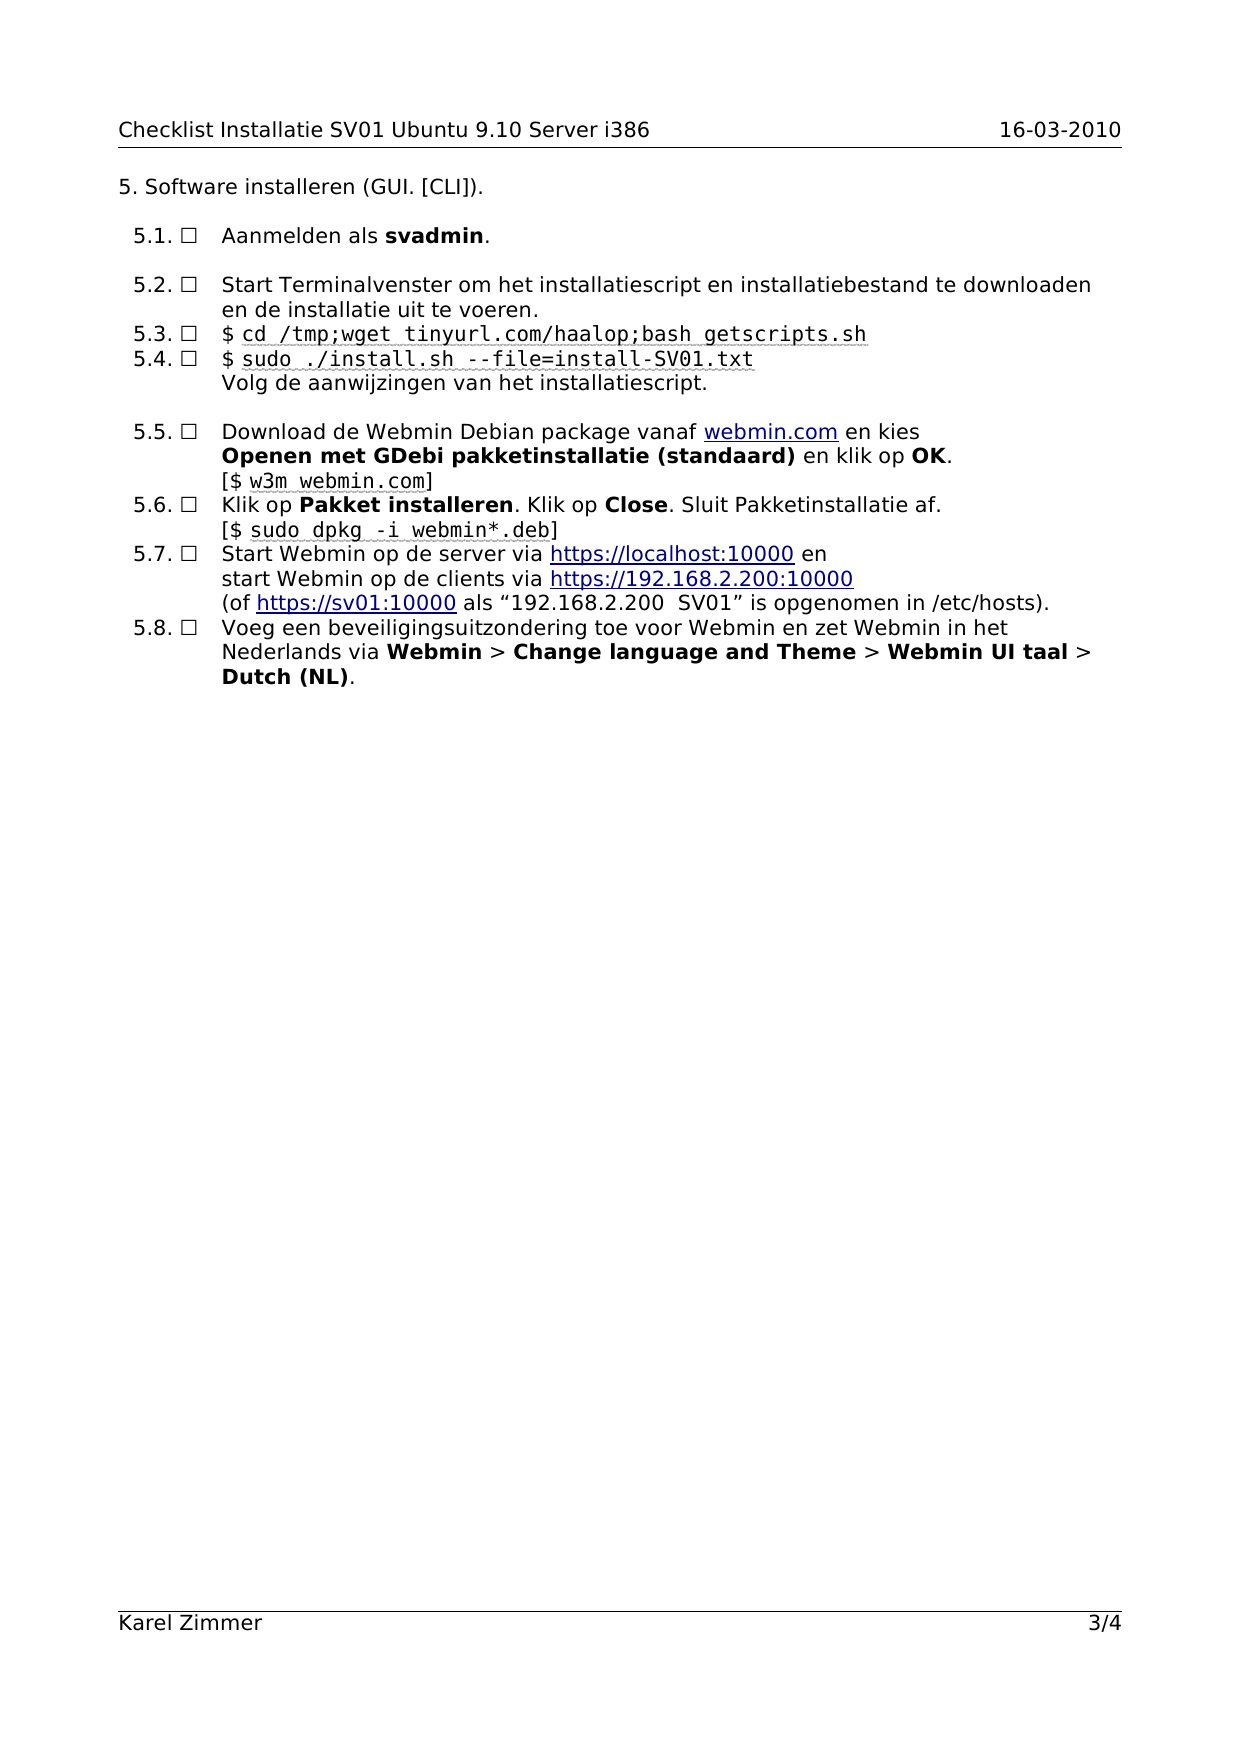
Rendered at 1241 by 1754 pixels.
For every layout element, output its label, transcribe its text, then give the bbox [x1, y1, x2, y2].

list Voeg een beveiligingsuitzondering toe voor Webmin en zet Webmin in het Nederlands via Webmin > Change language and Theme > Webmin UI taal > Dutch (NL). [133, 616, 1122, 689]
list Software installeren (GUI. [CLI]). [118, 175, 1122, 199]
list Klik op Pakket installeren. Klik op Close. Sluit Pakketinstallatie af. [$ sudo dpkg -i webmin*.deb] [133, 493, 1122, 542]
list $ sudo ./install.sh --file=install-SV01.txt Volg de aanwijzingen van het installatiescript. [133, 346, 1122, 395]
list $ cd /tmp;wget tinyurl.com/haalop;bash getscripts.sh [133, 322, 1122, 346]
list Start Webmin op de server via https://localhost:10000 en start Webmin op de clients via https://192.168.2.200:10000 (of https://sv01:10000 als “192.168.2.200 SV01” is opgenomen in /etc/hosts). [133, 542, 1122, 616]
list Aanmelden als svadmin. [133, 224, 1122, 248]
list Start Terminalvenster om het installatiescript en installatiebestand te downloaden en de installatie uit te voeren. [133, 273, 1122, 322]
list Download de Webmin Debian package vanaf webmin.com en kies Openen met GDebi pakketinstallatie (standaard) en klik op OK. [$ w3m webmin.com] [133, 420, 1122, 493]
